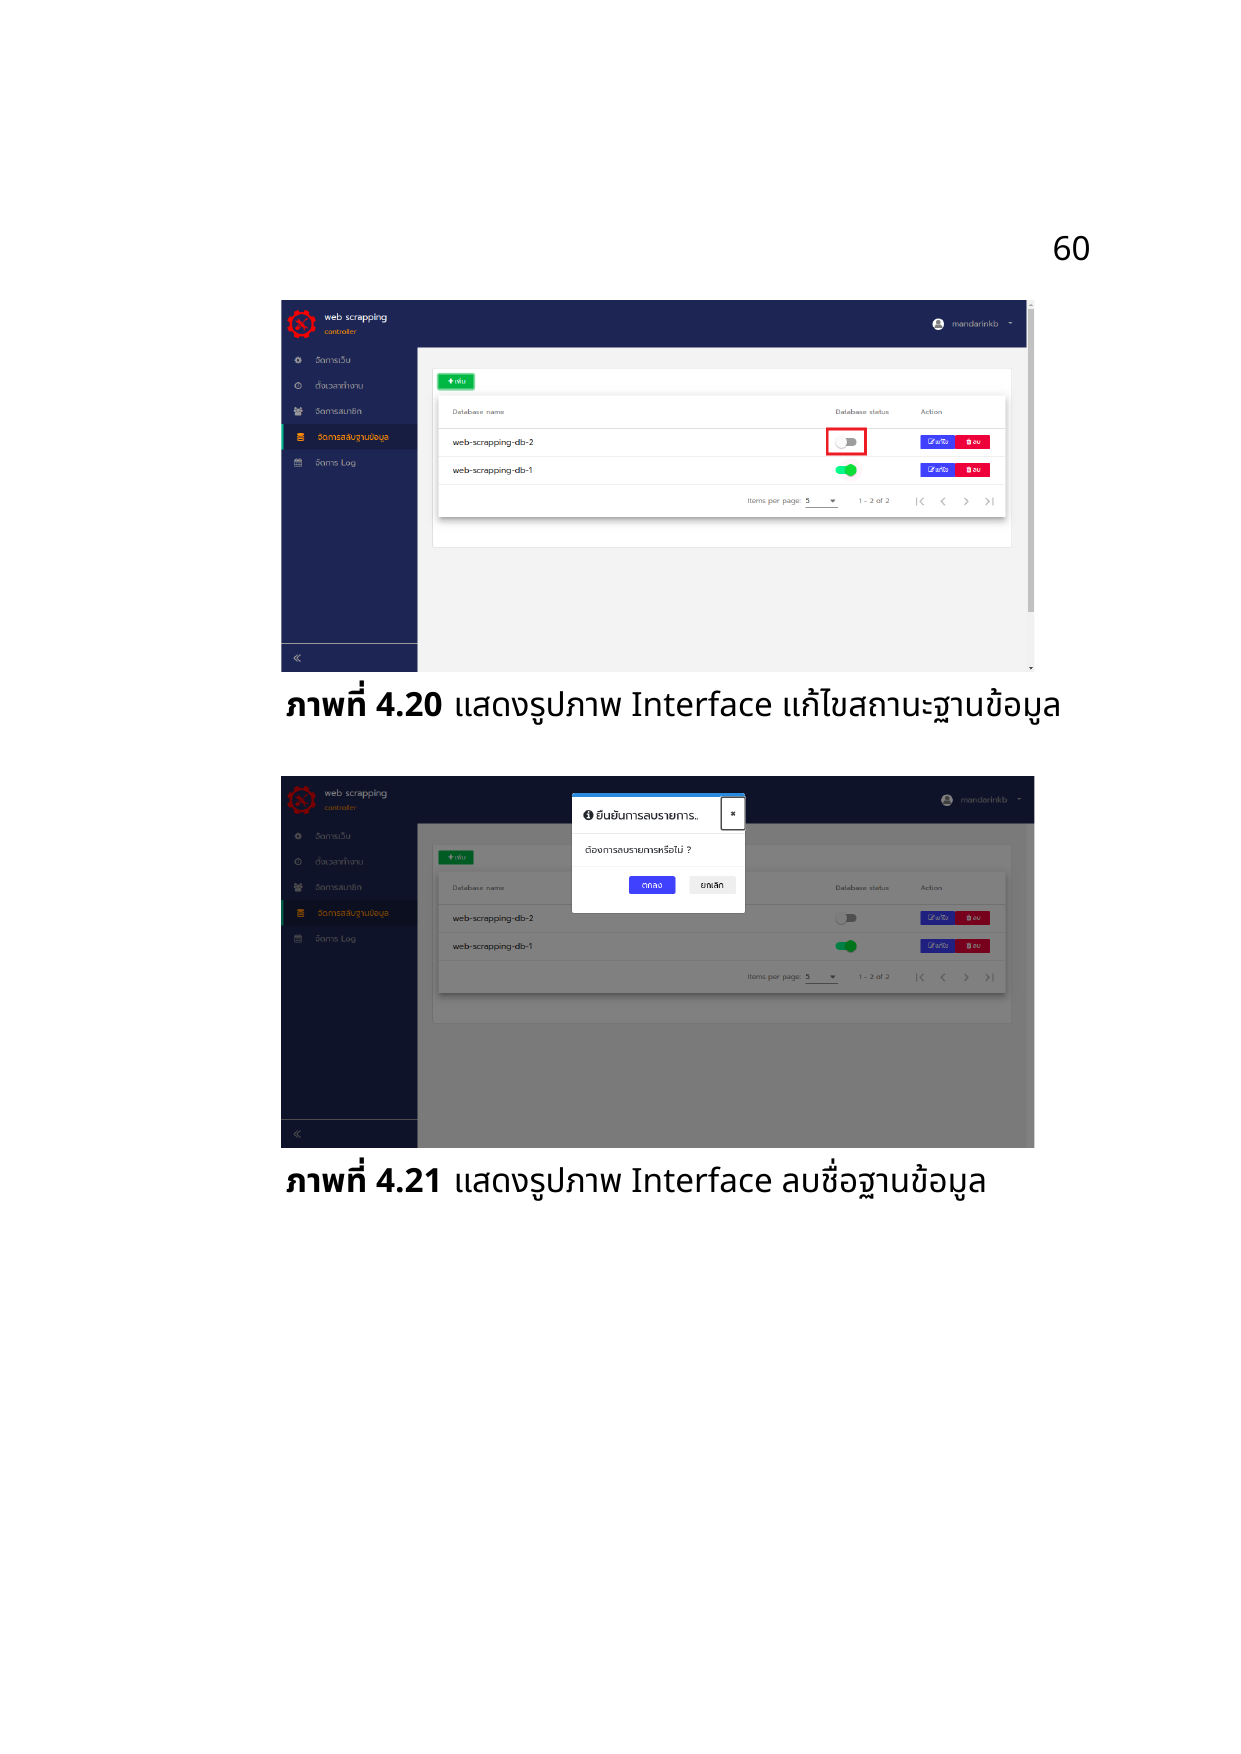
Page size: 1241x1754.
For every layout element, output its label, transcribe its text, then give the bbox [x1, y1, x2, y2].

text ภาพที่ 4.20 แสดงรูปภาพ Interface แก้ไขสถานะฐานข้อมูล [225, 300, 1091, 731]
picture [281, 776, 1035, 1148]
text ภาพที่ 4.21 แสดงรูปภาพ Interface ลบชื่อฐานข้อมูล [225, 776, 1091, 1207]
picture [281, 300, 1035, 672]
